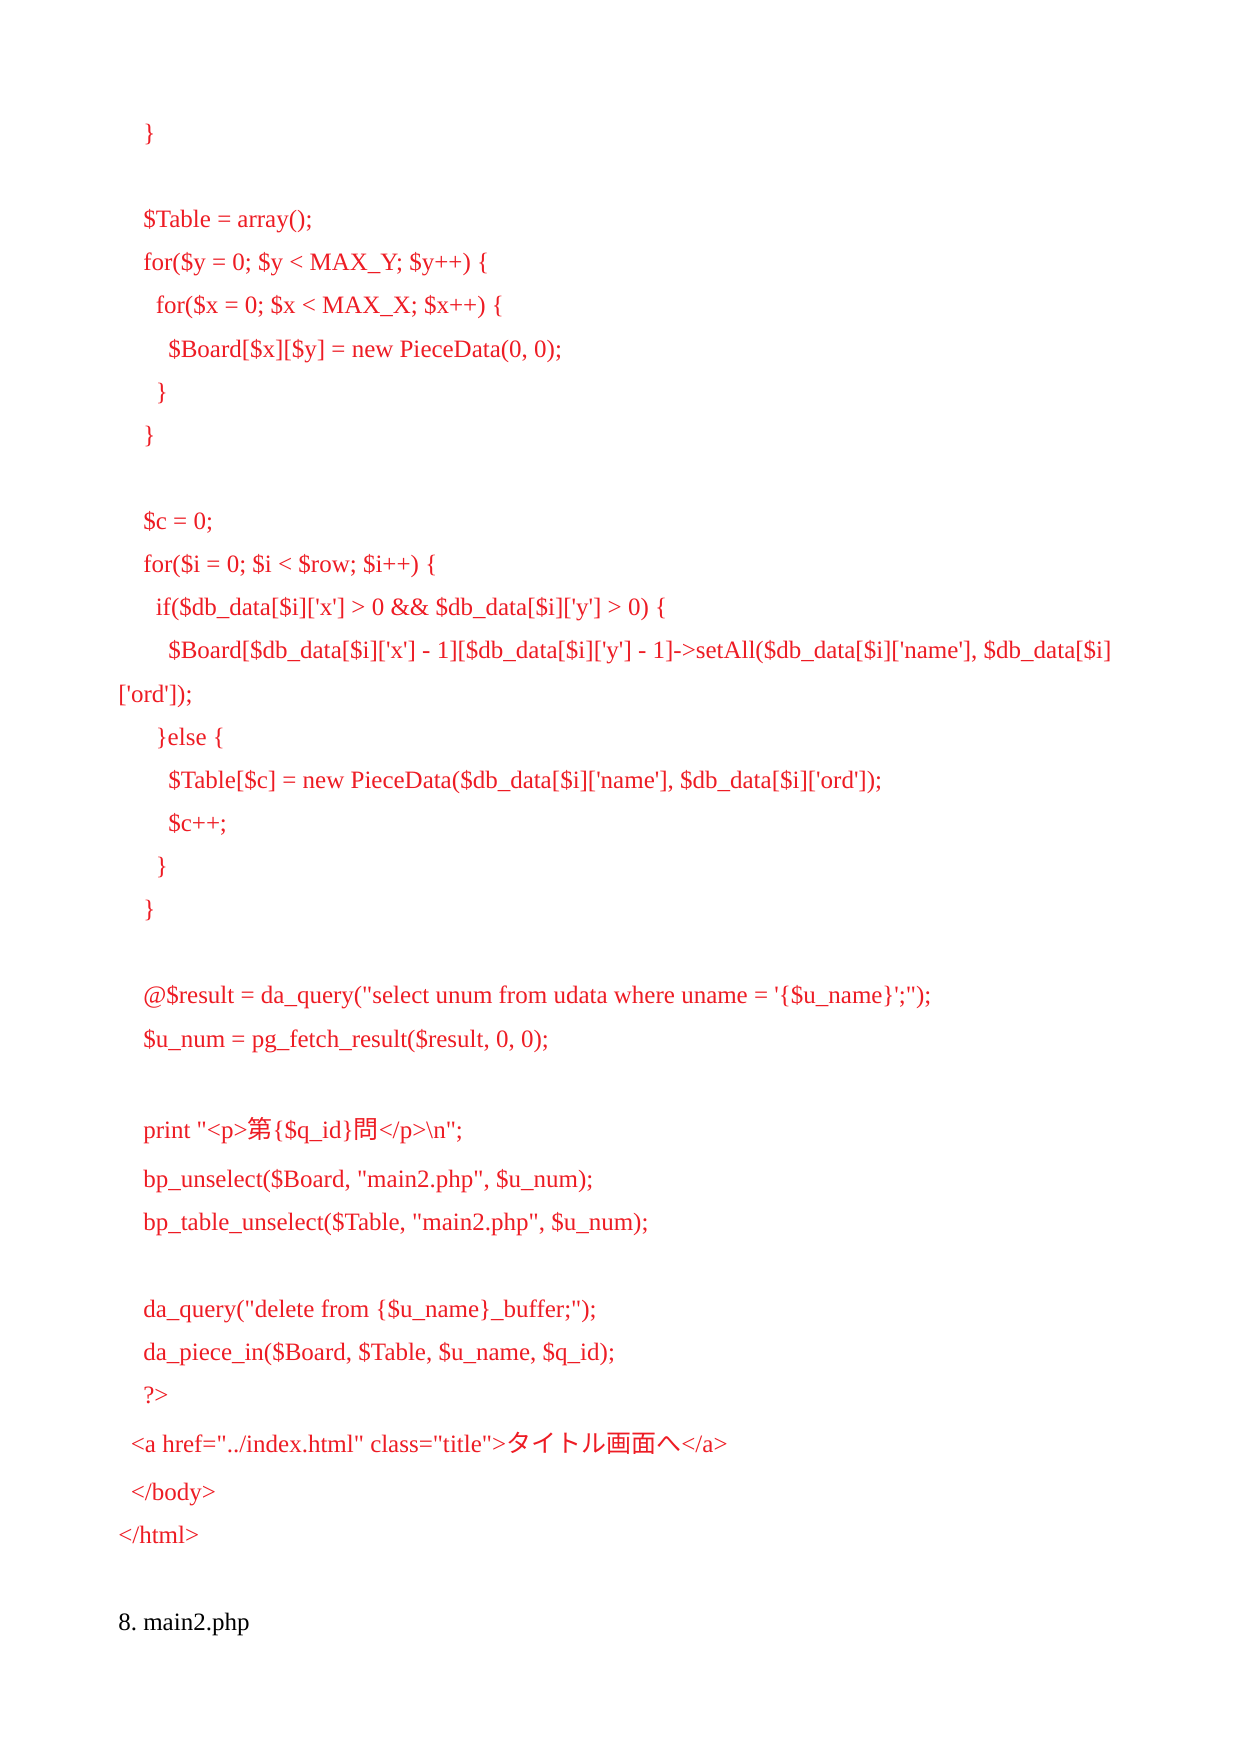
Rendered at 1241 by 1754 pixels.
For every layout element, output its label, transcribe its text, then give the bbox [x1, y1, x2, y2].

text if($db_data[$i]['x'] > 0 && $db_data[$i]['y'] > 0) { [118, 592, 1122, 621]
text </body> [118, 1477, 1122, 1506]
text } [118, 894, 1122, 923]
text } [118, 420, 1122, 449]
text da_piece_in($Board, $Table, $u_name, $q_id); [118, 1337, 1122, 1366]
text } [118, 118, 1122, 147]
text $Table = array(); [118, 204, 1122, 233]
text $Table[$c] = new PieceData($db_data[$i]['name'], $db_data[$i]['ord']); [118, 765, 1122, 794]
text for($i = 0; $i < $row; $i++) { [118, 549, 1122, 578]
text da_query("delete from {$u_name}_buffer;"); [118, 1294, 1122, 1322]
text $Board[$db_data[$i]['x'] - 1][$db_data[$i]['y'] - 1]->setAll($db_data[$i]['name'], $db_data[$i]['ord']); [118, 636, 1122, 707]
text } [118, 377, 1122, 406]
text ?> [118, 1380, 1122, 1409]
text } [118, 851, 1122, 880]
text </html> [118, 1521, 1122, 1549]
text <a href="../index.html" class="title">タイトル画面へ</a> [118, 1423, 1122, 1459]
text $c++; [118, 808, 1122, 837]
text $c = 0; [118, 506, 1122, 535]
text print "<p>第{$q_id}問</p>\n"; [118, 1110, 1122, 1146]
text }else { [118, 722, 1122, 751]
text bp_unselect($Board, "main2.php", $u_num); [118, 1164, 1122, 1193]
text for($y = 0; $y < MAX_Y; $y++) { [118, 247, 1122, 276]
text bp_table_unselect($Table, "main2.php", $u_num); [118, 1207, 1122, 1236]
text 8. main2.php [118, 1607, 1122, 1636]
text @$result = da_query("select unum from udata where uname = '{$u_name}';"); [118, 981, 1122, 1009]
text $Board[$x][$y] = new PieceData(0, 0); [118, 334, 1122, 362]
text for($x = 0; $x < MAX_X; $x++) { [118, 291, 1122, 319]
text $u_num = pg_fetch_result($result, 0, 0); [118, 1024, 1122, 1052]
